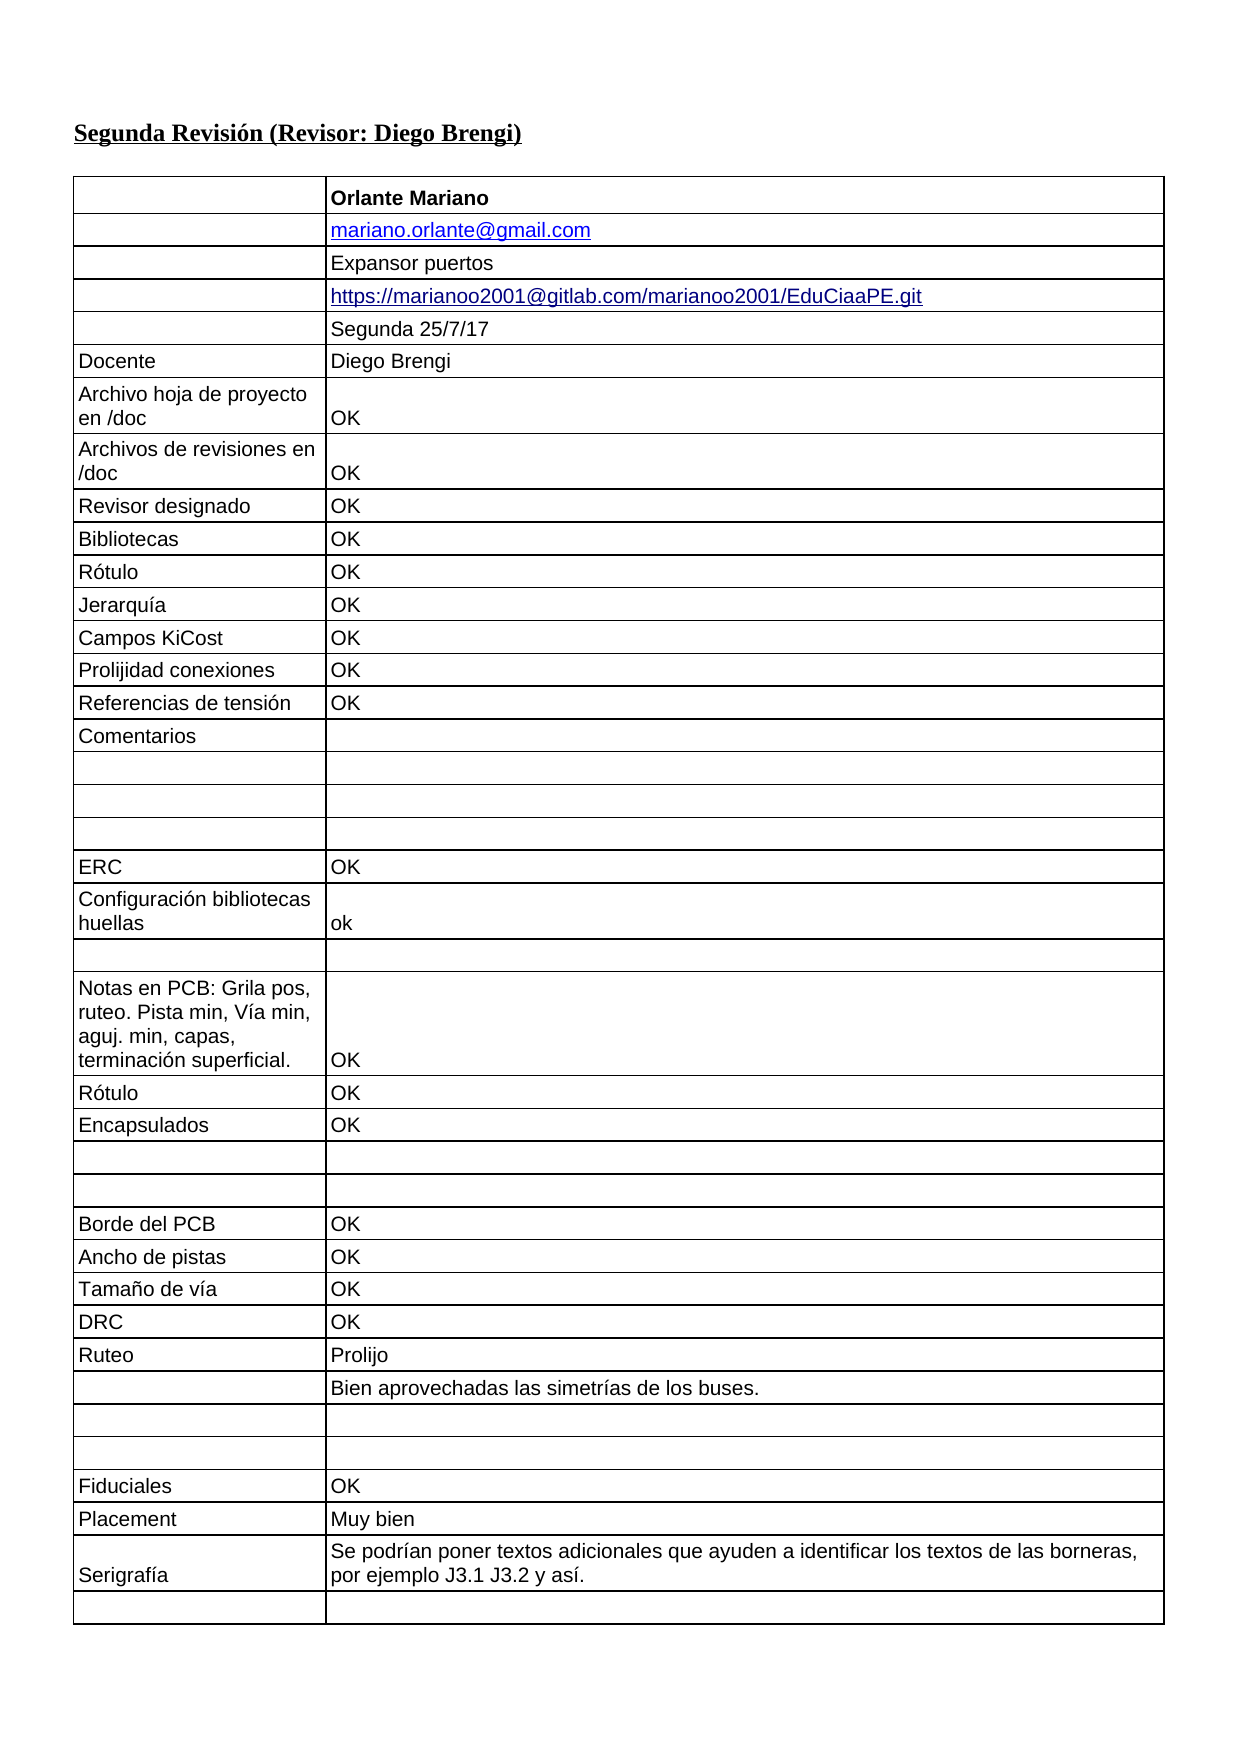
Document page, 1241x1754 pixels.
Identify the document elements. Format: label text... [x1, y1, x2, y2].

table_cell ok [327, 884, 1163, 938]
table_cell Revisor designado [74, 490, 325, 521]
table_cell Placement [74, 1503, 325, 1534]
table_cell OK [327, 1208, 1163, 1239]
table_cell [74, 1437, 325, 1468]
table_cell Rótulo [74, 556, 325, 587]
table_cell DRC [74, 1306, 325, 1337]
table_cell [327, 818, 1163, 849]
table_cell OK [327, 434, 1163, 488]
table_cell Docente [74, 345, 325, 376]
table_cell [74, 752, 325, 784]
table_cell Ancho de pistas [74, 1240, 325, 1272]
table_cell [327, 1437, 1163, 1468]
table_cell [74, 312, 325, 344]
table_cell [74, 280, 325, 311]
table_cell [327, 1592, 1163, 1623]
table_cell OK [327, 1109, 1163, 1140]
table_cell [74, 1372, 325, 1403]
table_cell Serigrafía [74, 1536, 325, 1590]
table_cell Diego Brengi [327, 345, 1163, 376]
table_cell [74, 247, 325, 278]
table_cell [74, 1405, 325, 1436]
table_cell Borde del PCB [74, 1208, 325, 1239]
table_cell Configuración bibliotecas huellas [74, 884, 325, 938]
table_cell OK [327, 654, 1163, 685]
table_cell OK [327, 972, 1163, 1075]
table_cell OK [327, 523, 1163, 554]
table_cell ERC [74, 851, 325, 882]
text Segunda Revisión (Revisor: Diego Brengi) [73, 118, 1166, 147]
table_cell [327, 1405, 1163, 1436]
table_cell [74, 1142, 325, 1173]
table_cell OK [327, 1470, 1163, 1501]
table_cell Muy bien [327, 1503, 1163, 1534]
table_cell OK [327, 687, 1163, 718]
table_cell Bibliotecas [74, 523, 325, 554]
table_cell [327, 720, 1163, 751]
table_cell [74, 1592, 325, 1623]
table_cell Prolijo [327, 1339, 1163, 1370]
table_cell OK [327, 490, 1163, 521]
table_cell [74, 1175, 325, 1206]
table_cell [74, 818, 325, 849]
table_cell [327, 1142, 1163, 1173]
table_cell Fiduciales [74, 1470, 325, 1501]
table_cell Rótulo [74, 1076, 325, 1107]
table_cell OK [327, 588, 1163, 619]
table_cell Tamaño de vía [74, 1273, 325, 1304]
table_cell OK [327, 1273, 1163, 1304]
table_cell [327, 785, 1163, 816]
table_cell mariano.orlante@gmail.com [327, 214, 1163, 245]
table_cell [327, 940, 1163, 971]
table_cell OK [327, 1240, 1163, 1272]
table_cell OK [327, 378, 1163, 432]
table_cell OK [327, 851, 1163, 882]
table_cell Segunda 25/7/17 [327, 312, 1163, 344]
table_cell Comentarios [74, 720, 325, 751]
table_cell Archivos de revisiones en /doc [74, 434, 325, 488]
table_cell [74, 785, 325, 816]
table_cell https://marianoo2001@gitlab.com/marianoo2001/EduCiaaPE.git [327, 280, 1163, 311]
table_cell OK [327, 1076, 1163, 1107]
table_cell Jerarquía [74, 588, 325, 619]
table_cell Encapsulados [74, 1109, 325, 1140]
table_cell Se podrían poner textos adicionales que ayuden a identificar los textos de las borneras, por ejemplo J3.1 J3.2 y así. [327, 1536, 1163, 1590]
table_cell Ruteo [74, 1339, 325, 1370]
table_cell Prolijidad conexiones [74, 654, 325, 685]
table_cell Bien aprovechadas las simetrías de los buses. [327, 1372, 1163, 1403]
table_cell [327, 752, 1163, 784]
table_cell Campos KiCost [74, 621, 325, 652]
table_cell Referencias de tensión [74, 687, 325, 718]
table_cell Expansor puertos [327, 247, 1163, 278]
table_cell OK [327, 1306, 1163, 1337]
table_cell [327, 1175, 1163, 1206]
table_cell Archivo hoja de proyecto en /doc [74, 378, 325, 432]
table_header [74, 177, 325, 212]
table_cell Notas en PCB: Grila pos, ruteo. Pista min, Vía min, aguj. min, capas, terminación superficial. [74, 972, 325, 1075]
table_cell [74, 940, 325, 971]
table_cell OK [327, 621, 1163, 652]
table_cell OK [327, 556, 1163, 587]
table_cell [74, 214, 325, 245]
table_header Orlante Mariano [327, 177, 1163, 212]
